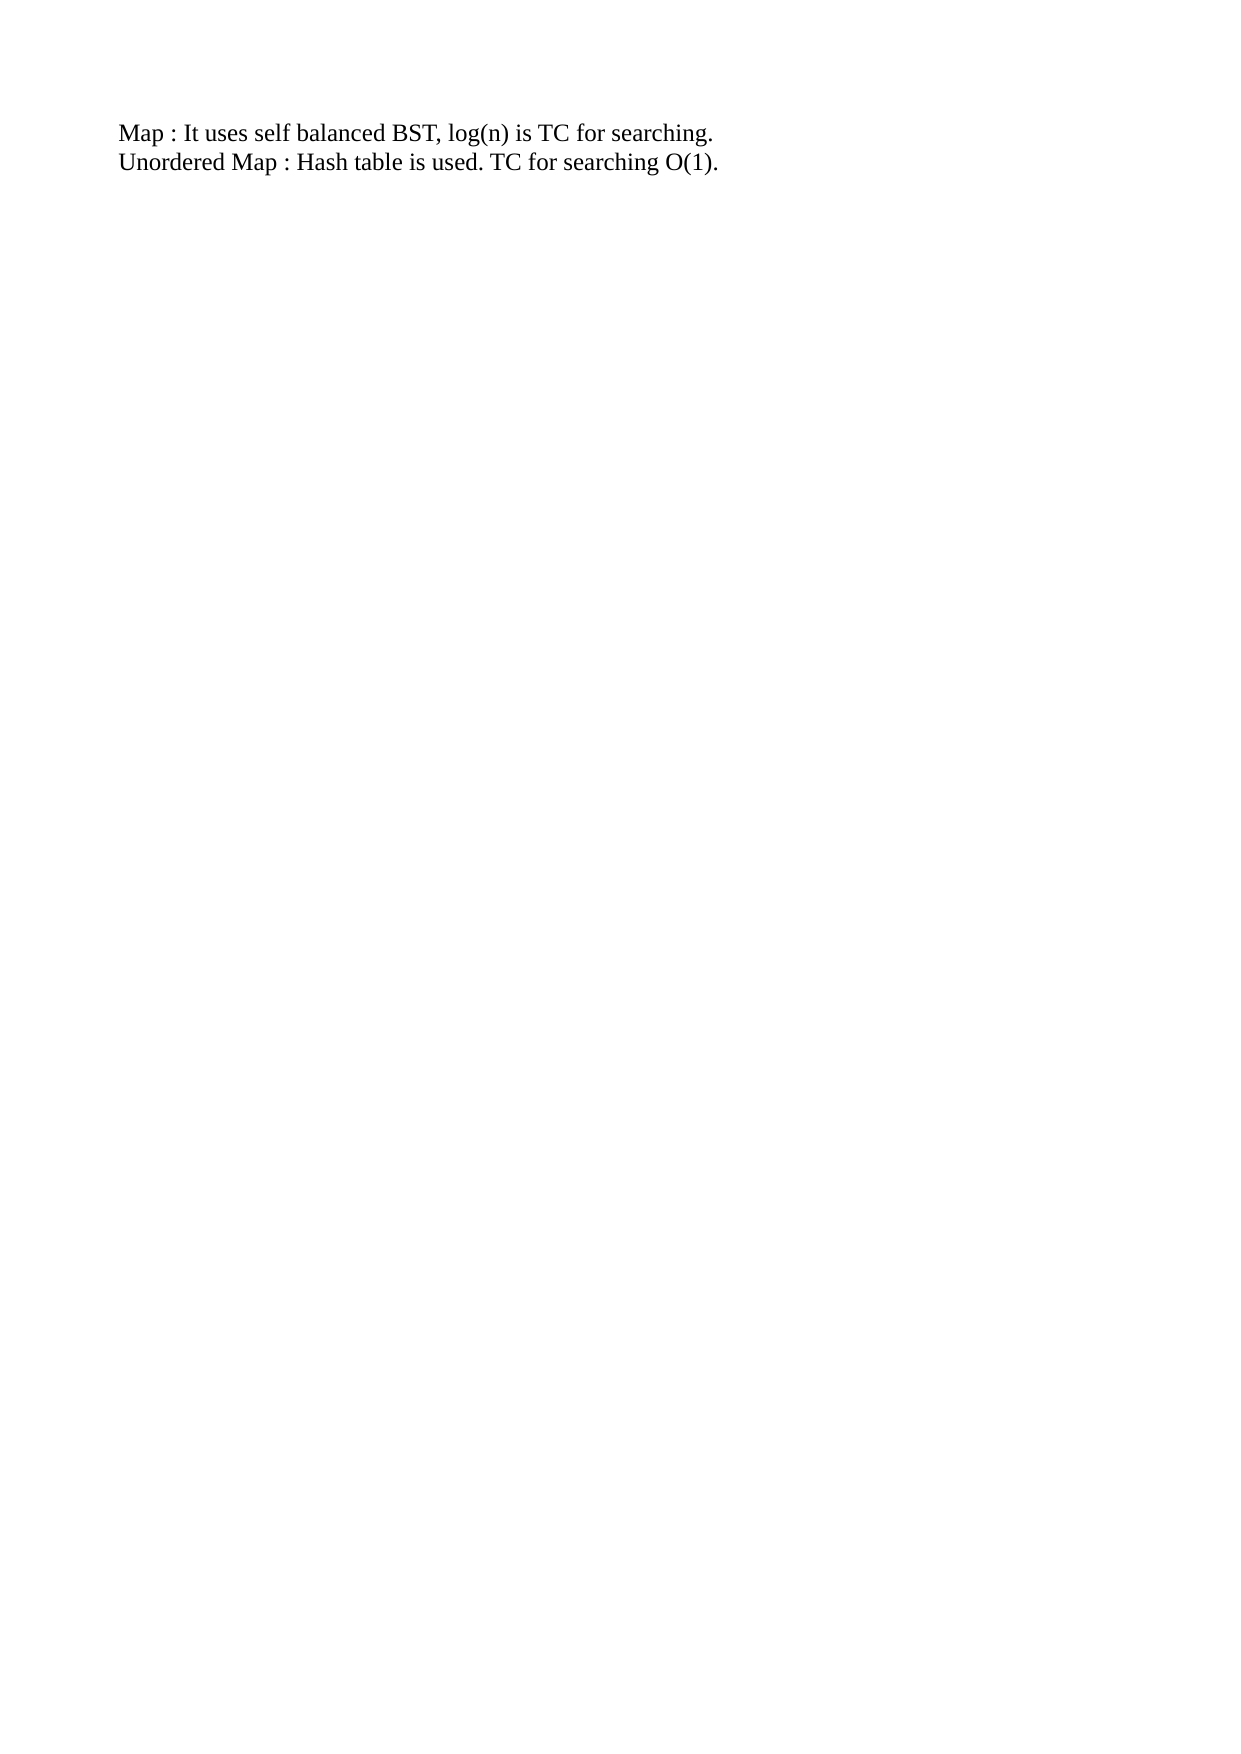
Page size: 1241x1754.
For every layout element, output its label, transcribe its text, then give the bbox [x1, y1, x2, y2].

text Map : It uses self balanced BST, log(n) is TC for searching. [118, 118, 1122, 147]
text Unordered mapkdfhsihf [118, 176, 1122, 210]
text dsfhuehfing BST [118, 210, 1122, 244]
text Unordered Map : Hash table is used. TC for searching O(1). [118, 147, 1122, 176]
